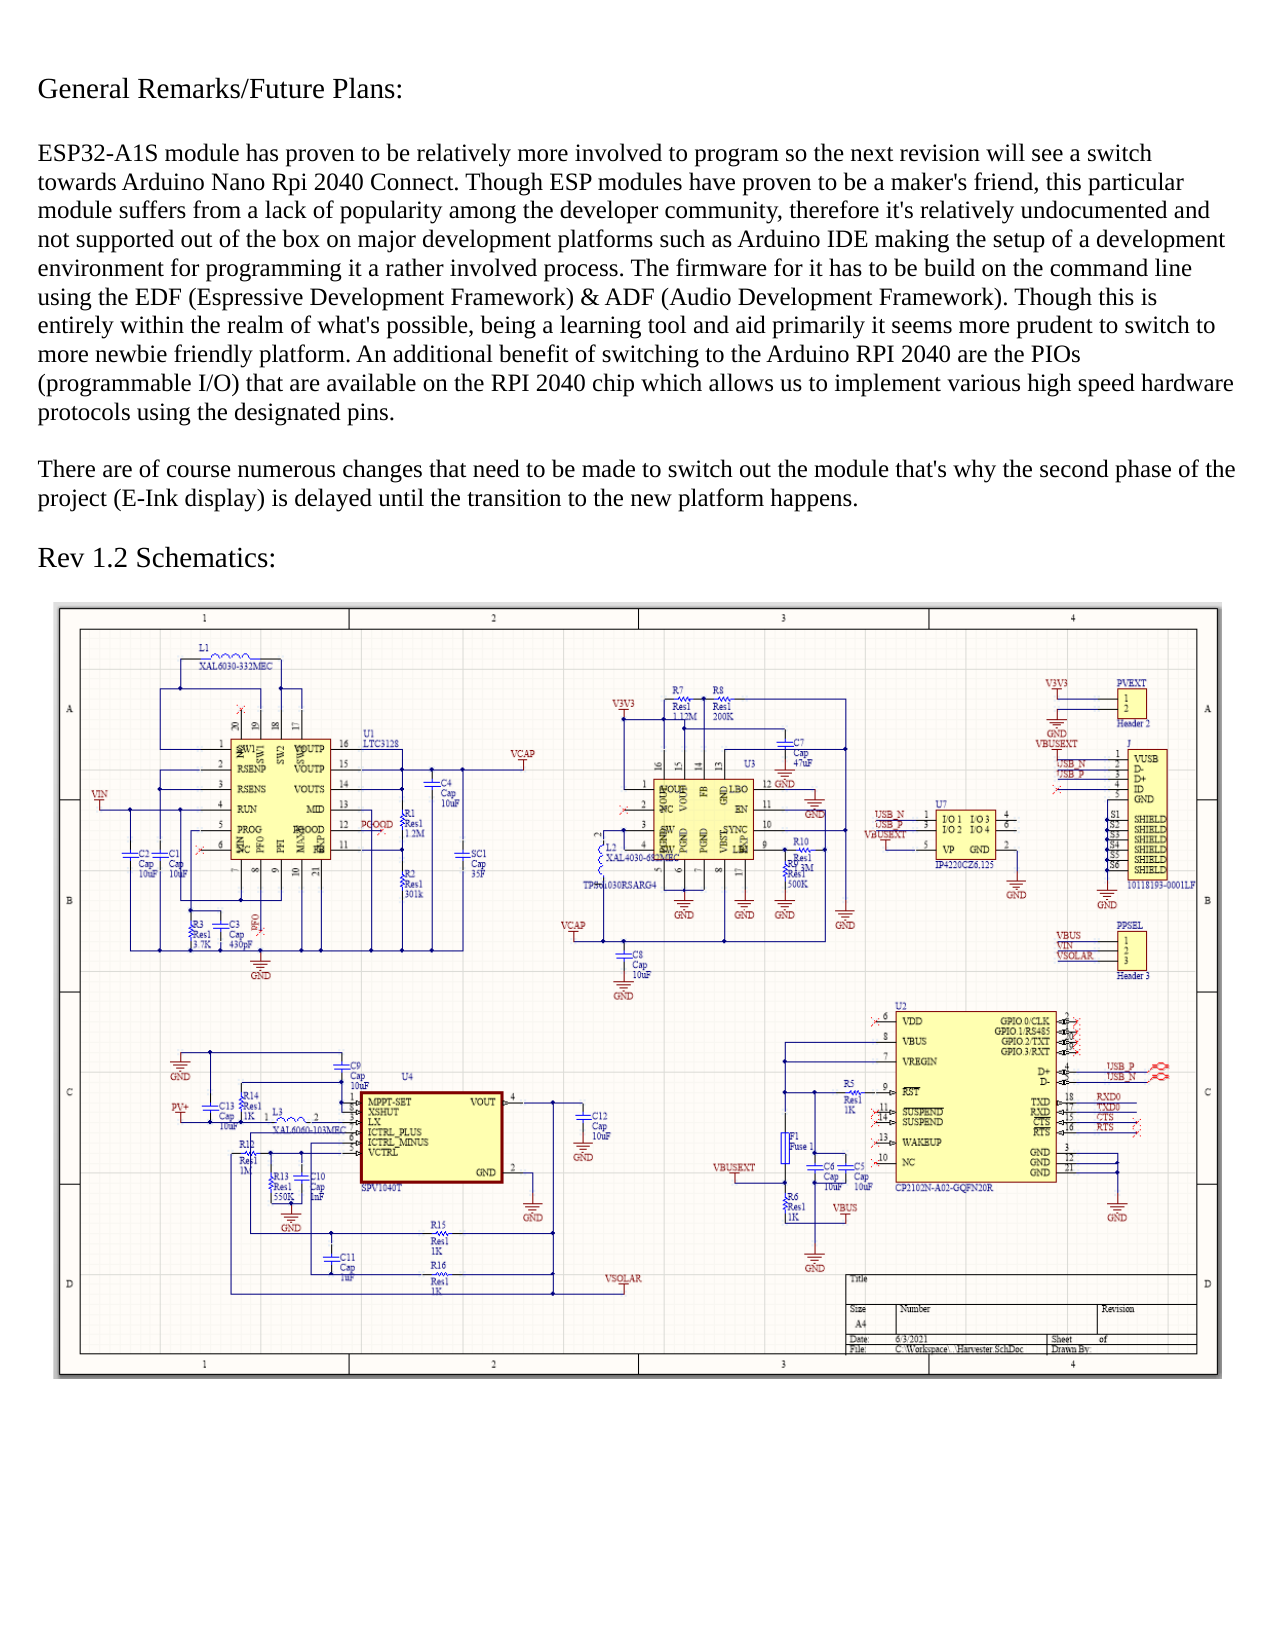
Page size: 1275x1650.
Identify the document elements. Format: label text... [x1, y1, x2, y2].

text There are of course numerous changes that need to be made to switch out the module that's why the second phase of the project (E-Ink display) is delayed until the transition to the new platform happens. [37, 454, 1237, 512]
picture [53, 602, 1222, 1379]
text Rev 1.2 Schematics: [37, 541, 1237, 574]
text General Remarks/Future Plans: [37, 71, 1237, 104]
text ESP32-A1S module has proven to be relatively more involved to program so the next revision will see a switch towards Arduino Nano Rpi 2040 Connect. Though ESP modules have proven to be a maker's friend, this particular module suffers from a lack of popularity among the developer community, therefore it's relatively undocumented and not supported out of the box on major development platforms such as Arduino IDE making the setup of a development environment for programming it a rather involved process. The firmware for it has to be build on the command line using the EDF (Espressive Development Framework) & ADF (Audio Development Framework). Though this is entirely within the realm of what's possible, being a learning tool and aid primarily it seems more prudent to switch to more newbie friendly platform. An additional benefit of switching to the Arduino RPI 2040 are the PIOs (programmable I/O) that are available on the RPI 2040 chip which allows us to implement various high speed hardware protocols using the designated pins. [37, 138, 1237, 426]
